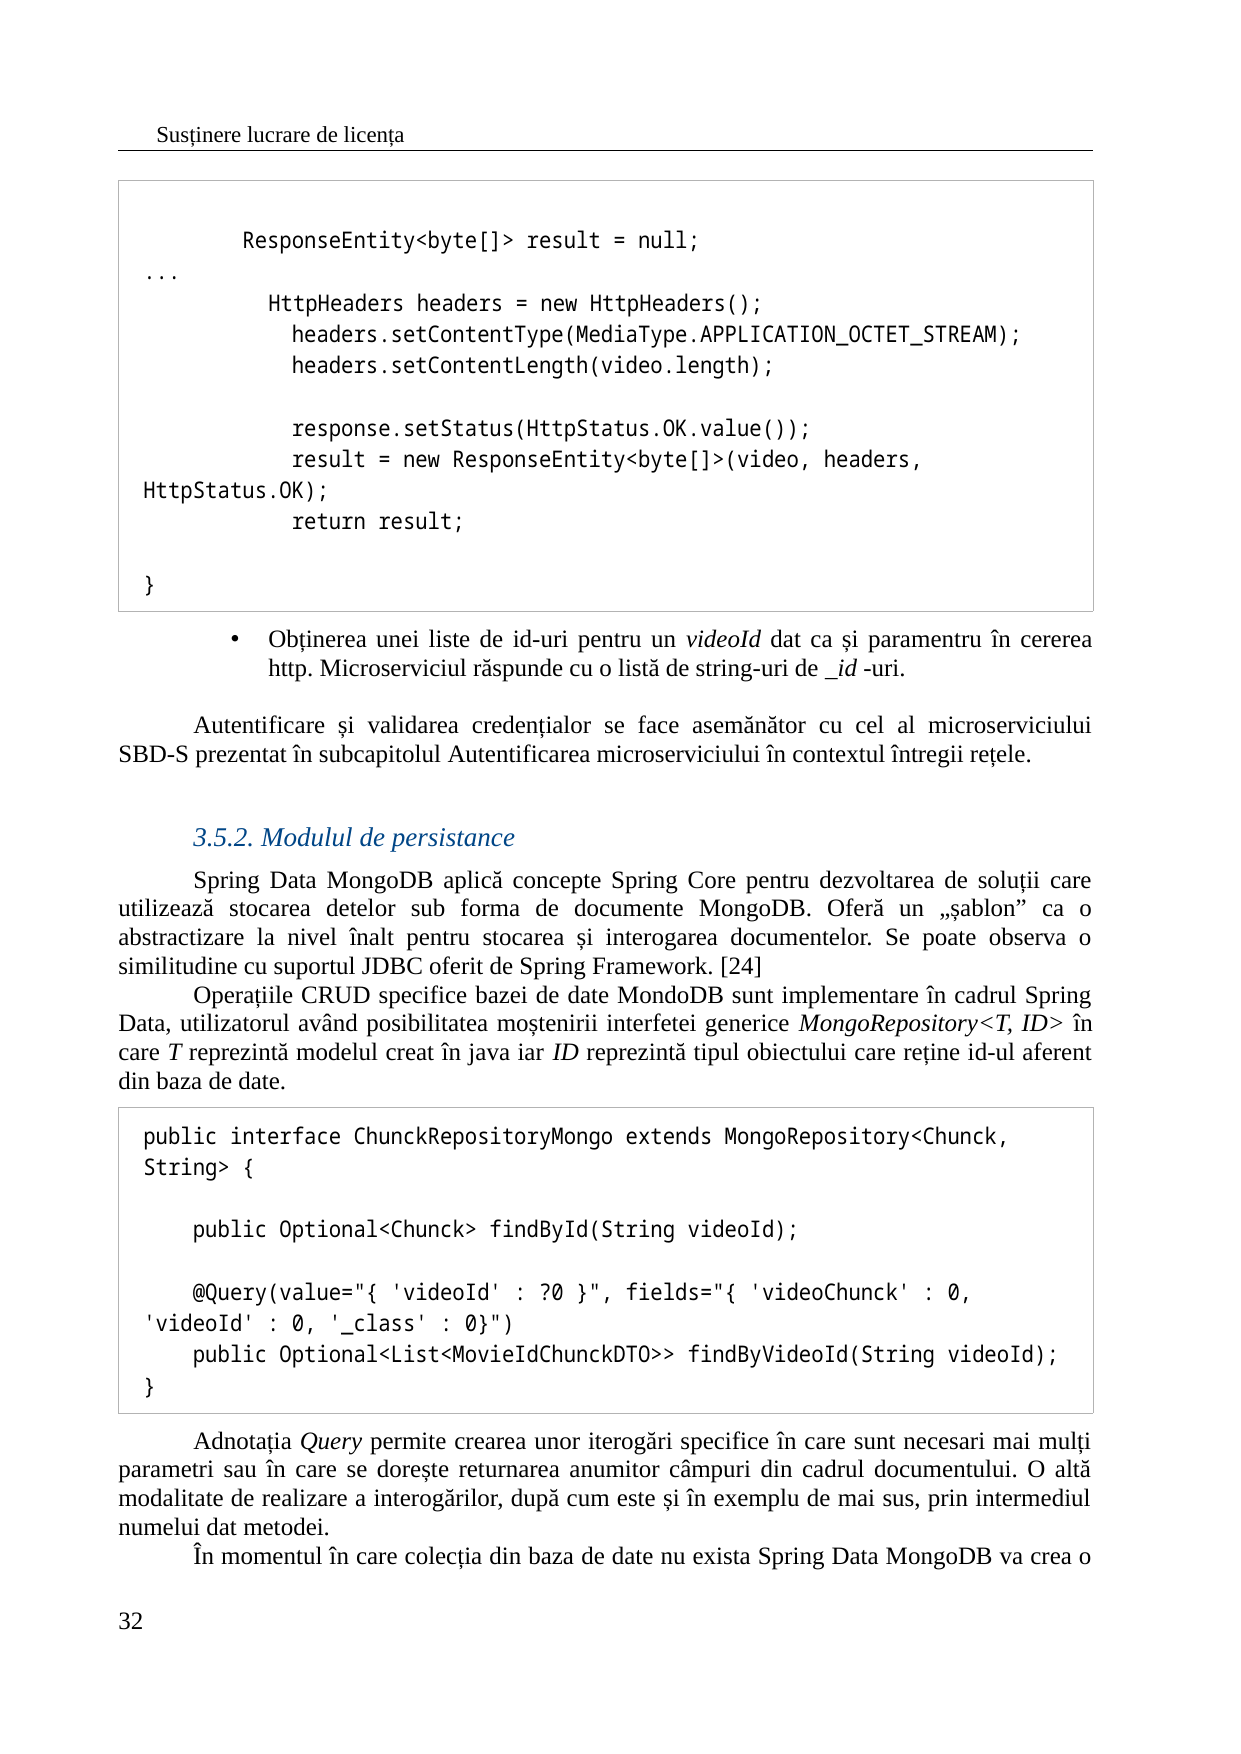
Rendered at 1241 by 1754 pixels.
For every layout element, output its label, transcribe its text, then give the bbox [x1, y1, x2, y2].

text public Optional<Chunck> findById(String videoId); [119, 1201, 1093, 1244]
text return result; [119, 493, 1093, 536]
text Spring Data MongoDB aplică concepte Spring Core pentru dezvoltarea de soluții care utilizează stocarea detelor sub forma de documente MongoDB. Oferă un „șablon” ca o abstractizare la nivel înalt pentru stocarea și interogarea documentelor. Se poate observa o similitudine cu suportul JDBC oferit de Spring Framework. [44] [118, 865, 1093, 980]
text Autentificare și validarea credențialor se face asemănător cu cel al microserviciului SBD-S prezentat în subcapitolul Autentificarea microserviciului în contextul întregii rețele. [118, 710, 1093, 768]
list Obținerea unei liste de id-uri pentru un videoId dat ca și paramentru în cererea http. Microserviciul răspunde cu o listă de string-uri de _id -uri. [231, 624, 1093, 681]
text Operațiile CRUD specifice bazei de date MondoDB sunt implementare în cadrul Spring Data, utilizatorul având posibilitatea moștenirii interfetei generice MongoRepository<T, ID> în care T reprezintă modelul creat în java iar ID reprezintă tipul obiectului care reține id-ul aferent din baza de date. [118, 980, 1093, 1095]
text public Optional<List<MovieIdChunckDTO>> findByVideoId(String videoId); [119, 1326, 1093, 1357]
text Adnotația Query permite crearea unor iterogări specifice în care sunt necesari mai mulți parametri sau în care se dorește returnarea anumitor câmpuri din cadrul documentului. O altă modalitate de realizare a interogărilor, după cum este și în exemplu de mai sus, prin intermediul numelui dat metodei. [118, 1426, 1093, 1541]
text HttpHeaders headers = new HttpHeaders(); [119, 274, 1093, 305]
text result = new ResponseEntity<byte[]>(video, headers, HttpStatus.OK); [119, 430, 1093, 493]
text ... [119, 243, 1093, 274]
text ResponseEntity<byte[]> result = null; [119, 211, 1093, 243]
text } [119, 1357, 1093, 1413]
text headers.setContentType(MediaType.APPLICATION_OCTET_STREAM); [119, 305, 1093, 336]
text response.setStatus(HttpStatus.OK.value()); [119, 399, 1093, 430]
subtitle Modulul de persistance [193, 821, 1093, 852]
text În momentul în care colecția din baza de date nu exista Spring Data MongoDB va crea o [118, 1541, 1093, 1569]
text headers.setContentLength(video.length); [119, 336, 1093, 380]
text @Query(value="{ 'videoId' : ?0 }", fields="{ 'videoChunck' : 0, 'videoId' : 0, '_class' : 0}") [119, 1263, 1093, 1326]
text public interface ChunckRepositoryMongo extends MongoRepository<Chunck, String> { [119, 1108, 1093, 1182]
text } [119, 555, 1093, 611]
